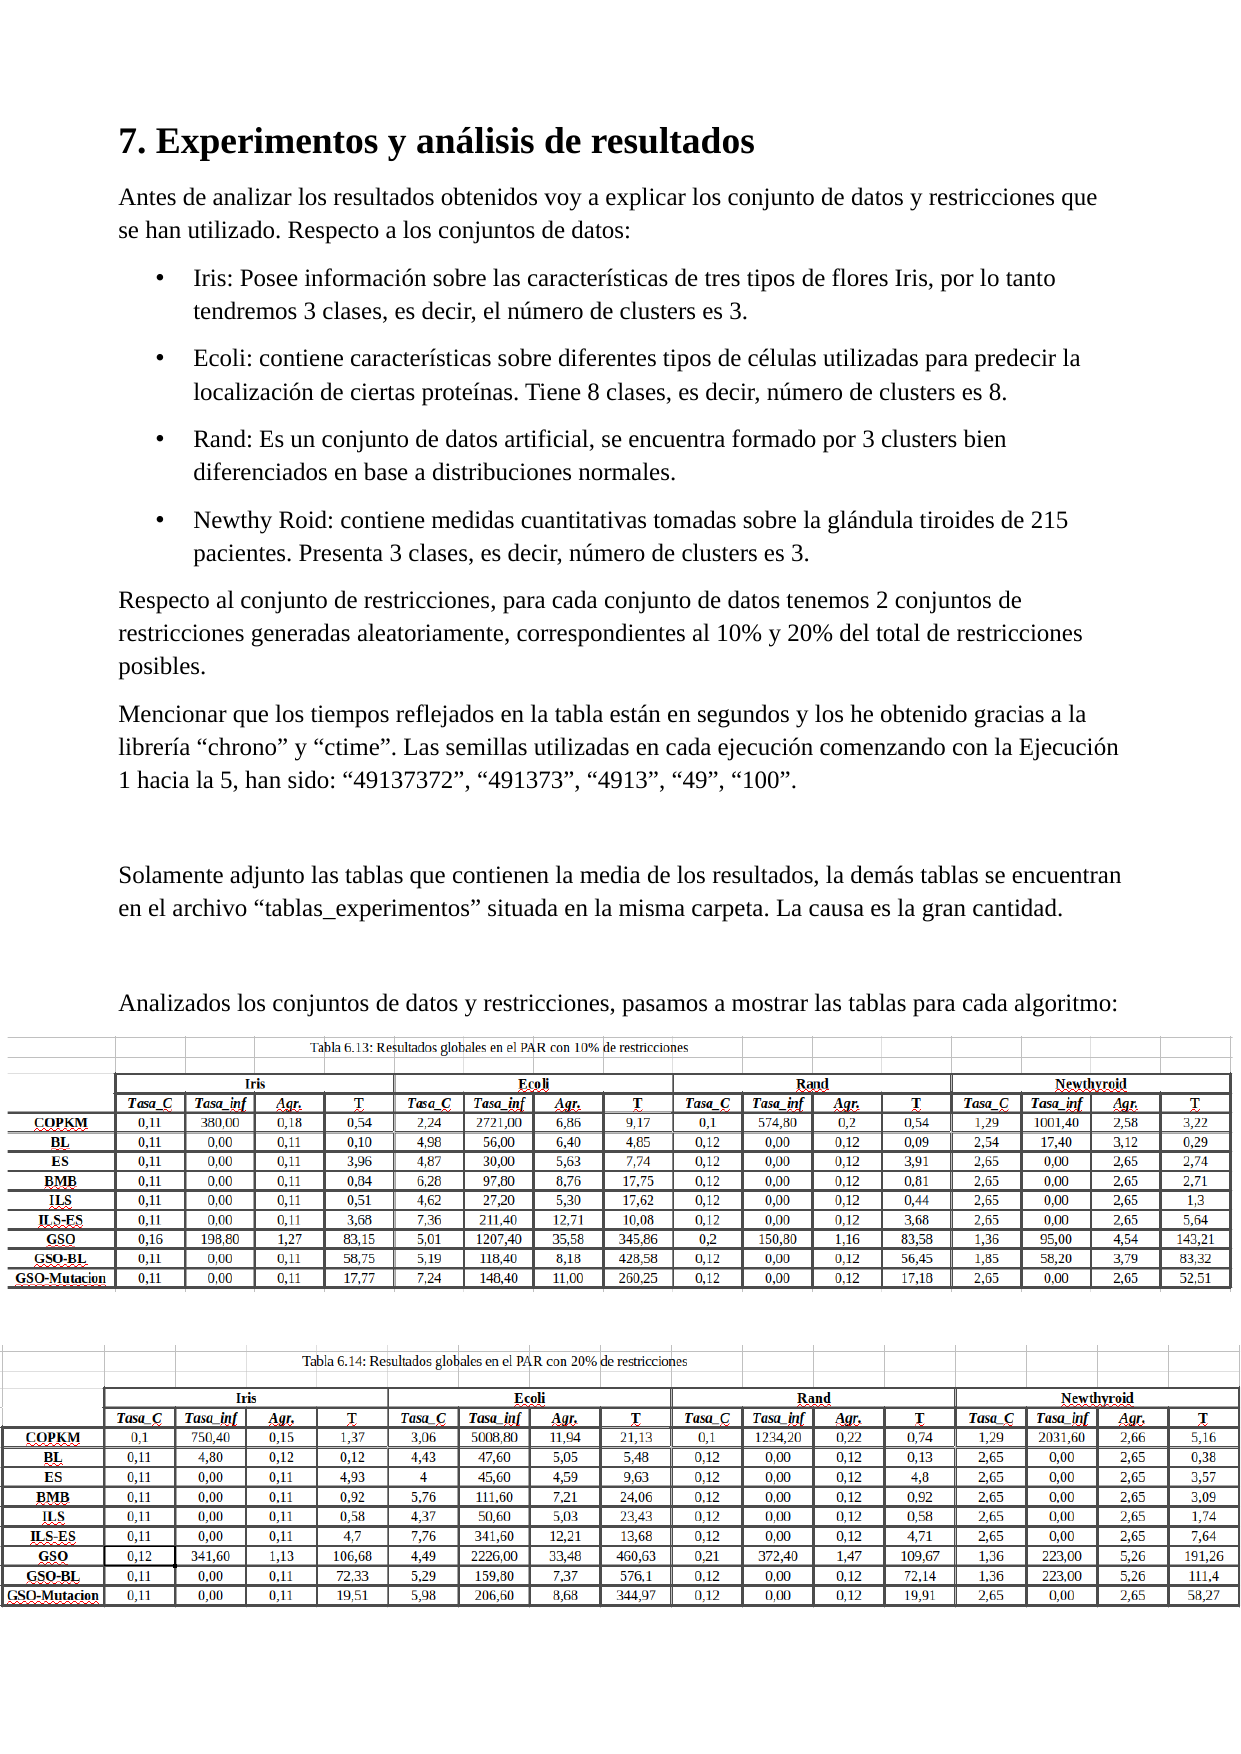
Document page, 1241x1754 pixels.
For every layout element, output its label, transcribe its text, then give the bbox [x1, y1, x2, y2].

text Antes de analizar los resultados obtenidos voy a explicar los conjunto de datos y restricciones que se han utilizado. Respecto a los conjuntos de datos: [118, 182, 1122, 244]
text Mencionar que los tiempos reflejados en la tabla están en segundos y los he obtenido gracias a la librería “chrono” y “ctime”. Las semillas utilizadas en cada ejecución comenzando con la Ejecución 1 hacia la 5, han sido: “49137372”, “491373”, “4913”, “49”, “100”. [118, 699, 1122, 794]
list Newthy Roid: contiene medidas cuantitativas tomadas sobre la glándula tiroides de 215 pacientes. Presenta 3 clases, es decir, número de clusters es 3. [156, 505, 1122, 567]
text Solamente adjunto las tablas que contienen la media de los resultados, la demás tablas se encuentran en el archivo “tablas_experimentos” situada en la misma carpeta. La causa es la gran cantidad. [118, 860, 1122, 922]
list Rand: Es un conjunto de datos artificial, se encuentra formado por 3 clusters bien diferenciados en base a distribuciones normales. [156, 424, 1122, 486]
list Ecoli: contiene características sobre diferentes tipos de células utilizadas para predecir la localización de ciertas proteínas. Tiene 8 clases, es decir, número de clusters es 8. [156, 343, 1122, 405]
list Iris: Posee información sobre las características de tres tipos de flores Iris, por lo tanto tendremos 3 clases, es decir, el número de clusters es 3. [156, 263, 1122, 325]
text Respecto al conjunto de restricciones, para cada conjunto de datos tenemos 2 conjuntos de restricciones generadas aleatoriamente, correspondientes al 10% y 20% del total de restricciones posibles. [118, 585, 1122, 680]
picture [0, 1345, 1241, 1608]
text Analizados los conjuntos de datos y restricciones, pasamos a mostrar las tablas para cada algoritmo: [118, 988, 1122, 1017]
picture [7, 1036, 1233, 1292]
text 7. Experimentos y análisis de resultados [118, 118, 1122, 161]
